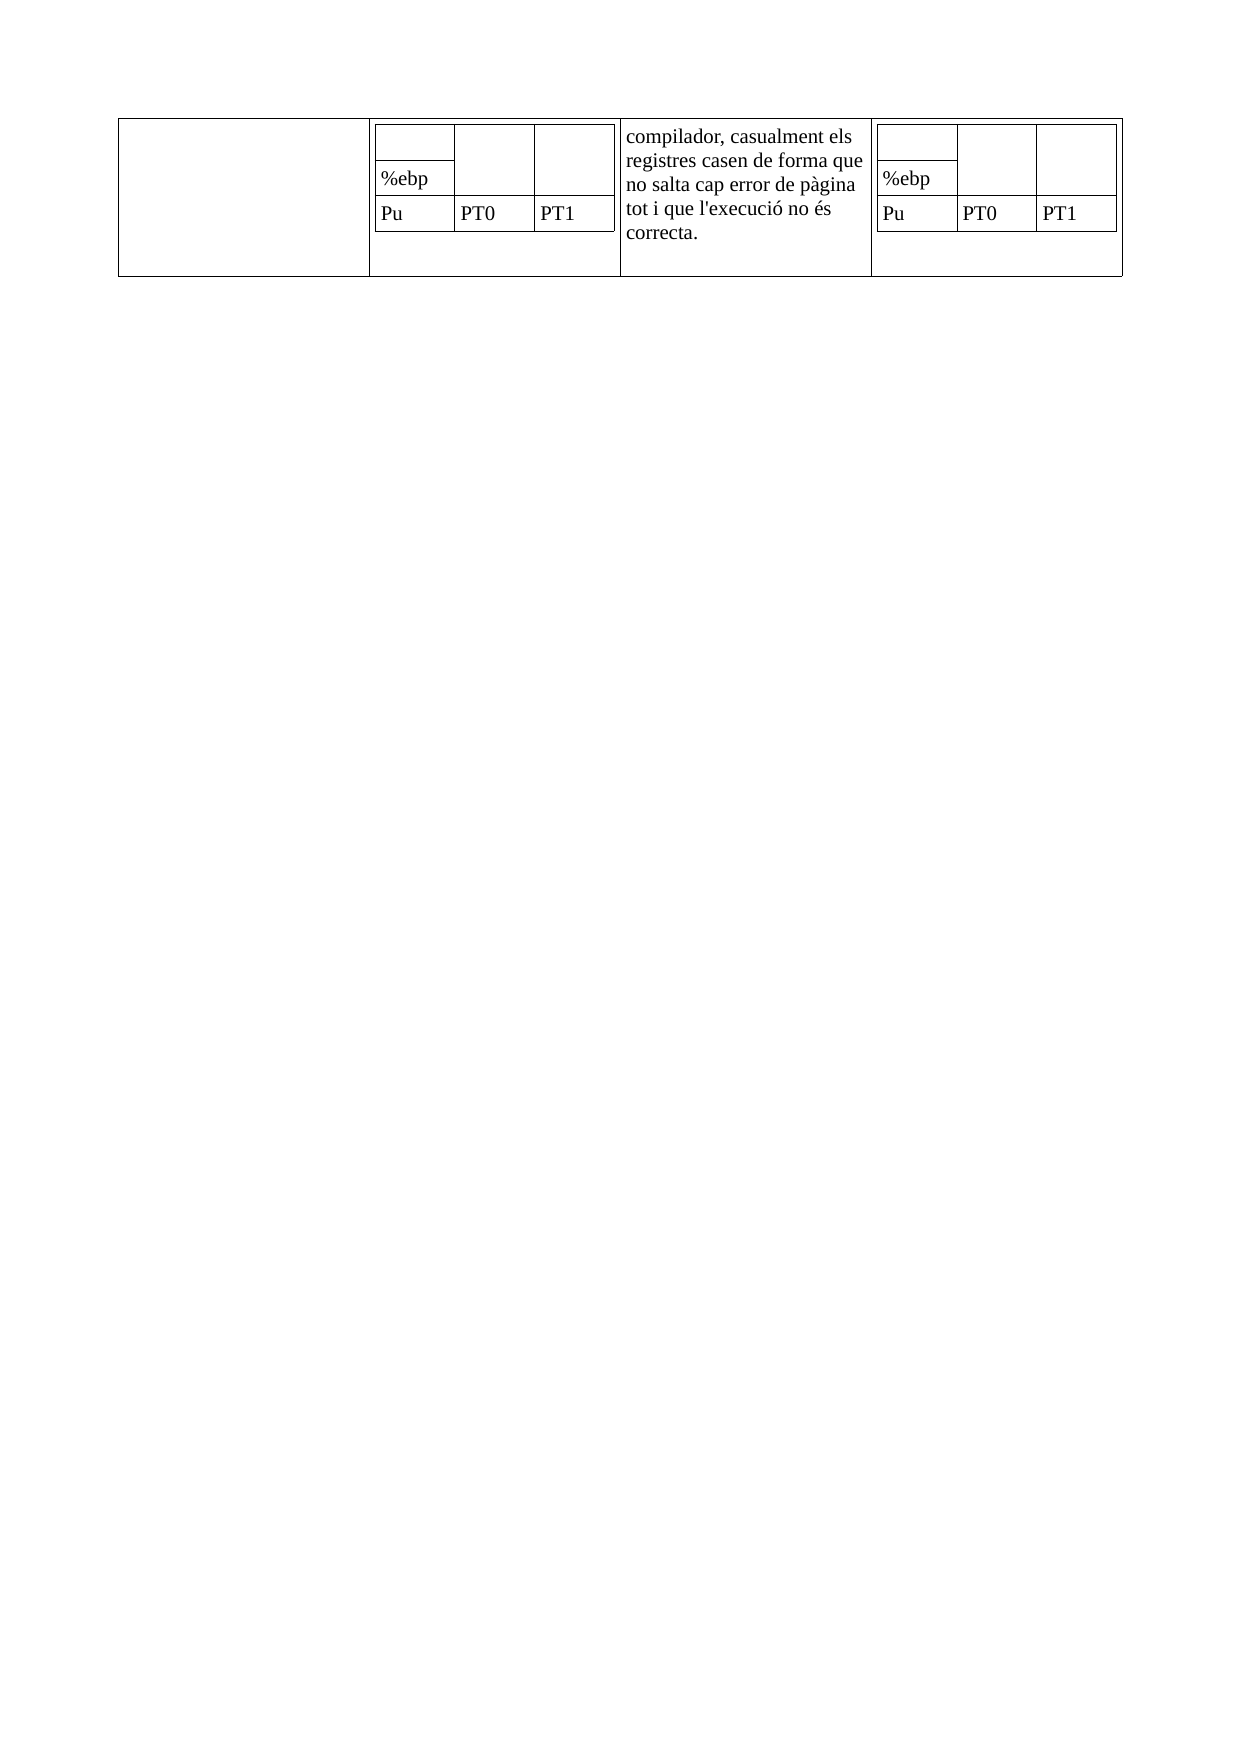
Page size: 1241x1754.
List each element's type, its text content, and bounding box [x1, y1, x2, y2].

table_cell Pu [376, 196, 454, 231]
table_cell %ebp [878, 161, 957, 195]
table_header [1037, 125, 1116, 195]
table_cell [878, 125, 957, 159]
table_cell %ebp [376, 161, 454, 195]
table_cell [376, 125, 454, 159]
table_header [958, 125, 1036, 195]
table_cell [370, 119, 620, 276]
table_header [455, 125, 534, 195]
table_cell PT1 [1037, 196, 1116, 231]
table_cell [872, 119, 1122, 276]
table_cell compilador, casualment els registres casen de forma que no salta cap error de pàgina tot i que l'execució no és correcta. [621, 119, 871, 276]
table_cell PT1 [535, 196, 614, 231]
table_header [535, 125, 614, 195]
table_cell [119, 119, 369, 276]
table_cell PT0 [958, 196, 1036, 231]
table_cell PT0 [455, 196, 534, 231]
table_cell Pu [878, 196, 957, 231]
